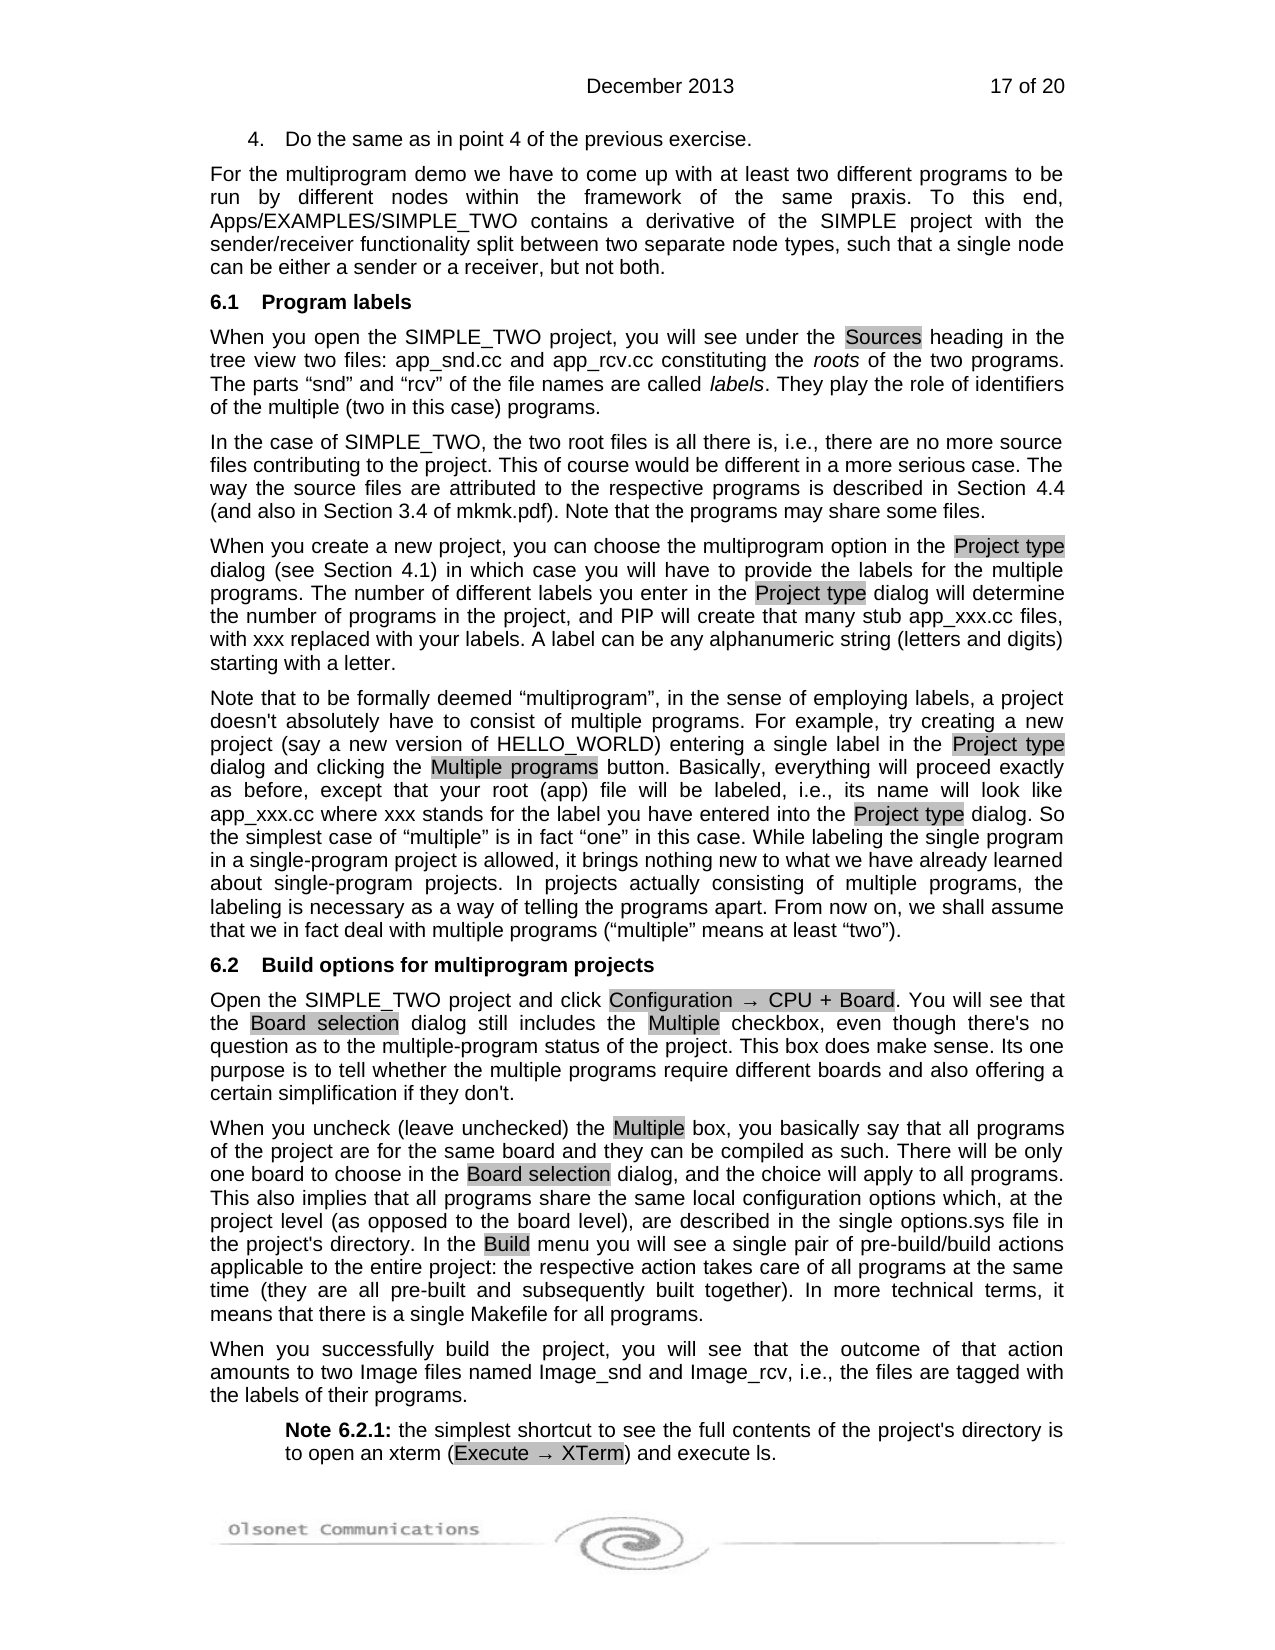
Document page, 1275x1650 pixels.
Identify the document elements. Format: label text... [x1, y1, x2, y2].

text Note 6.2.1: the simplest shortcut to see the full contents of the project's directory is to open an xterm (Execute → XTerm) and execute ls. [285, 1419, 1065, 1465]
picture [210, 1501, 1065, 1593]
text In the case of SIMPLE_TWO, the two root files is all there is, i.e., there are no more source files contributing to the project. This of course would be different in a more serious case. The way the source files are attributed to the respective programs is described in Section 4.4 (and also in Section 3.4 of mkmk.pdf). Note that the programs may share some files. [210, 430, 1065, 523]
subtitle Program labels [210, 291, 1065, 314]
text When you create a new project, you can choose the multiprogram option in the Project type dialog (see Section 4.1) in which case you will have to provide the labels for the multiple programs. The number of different labels you enter in the Project type dialog will determine the number of programs in the project, and PIP will create that many stub app_xxx.cc files, with xxx replaced with your labels. A label can be any alphanumeric string (letters and digits) starting with a letter. [210, 535, 1065, 674]
text Note that to be formally deemed “multiprogram”, in the sense of employing labels, a project doesn't absolutely have to consist of multiple programs. For example, try creating a new project (say a new version of HELLO_WORLD) entering a single label in the Project type dialog and clicking the Multiple programs button. Basically, everything will proceed exactly as before, except that your root (app) file will be labeled, i.e., its name will look like app_xxx.cc where xxx stands for the label you have entered into the Project type dialog. So the simplest case of “multiple” is in fact “one” in this case. While labeling the single program in a single-program project is allowed, it brings nothing new to what we have already learned about single-program projects. In projects actually consisting of multiple programs, the labeling is necessary as a way of telling the programs apart. From now on, we shall assume that we in fact deal with multiple programs (“multiple” means at least “two”). [210, 686, 1065, 942]
subtitle Build options for multiprogram projects [210, 953, 1065, 977]
text Open the SIMPLE_TWO project and click Configuration → CPU + Board. You will see that the Board selection dialog still includes the Multiple checkbox, even though there's no question as to the multiple-program status of the project. This box does make sense. Its one purpose is to tell whether the multiple programs require different boards and also offering a certain simplification if they don't. [210, 988, 1065, 1104]
list Do the same as in point 4 of the previous exercise. [247, 128, 1065, 151]
text When you open the SIMPLE_TWO project, you will see under the Sources heading in the tree view two files: app_snd.cc and app_rcv.cc constituting the roots of the two programs. The parts “snd” and “rcv” of the file names are called labels. They play the role of identifiers of the multiple (two in this case) programs. [210, 326, 1065, 418]
text When you successfully build the project, you will see that the outcome of that action amounts to two Image files named Image_snd and Image_rcv, i.e., the files are tagged with the labels of their programs. [210, 1337, 1065, 1407]
text When you uncheck (leave unchecked) the Multiple box, you basically say that all programs of the project are for the same board and they can be compiled as such. There will be only one board to choose in the Board selection dialog, and the choice will apply to all programs. This also implies that all programs share the same local configuration options which, at the project level (as opposed to the board level), are described in the single options.sys file in the project's directory. In the Build menu you will see a single pair of pre-build/build actions applicable to the entire project: the respective action takes care of all programs at the same time (they are all pre-built and subsequently built together). In more technical terms, it means that there is a single Makefile for all programs. [210, 1116, 1065, 1325]
text For the multiprogram demo we have to come up with at least two different programs to be run by different nodes within the framework of the same praxis. To this end, Apps/EXAMPLES/SIMPLE_TWO contains a derivative of the SIMPLE project with the sender/receiver functionality split between two separate node types, such that a single node can be either a sender or a receiver, but not both. [210, 163, 1065, 279]
